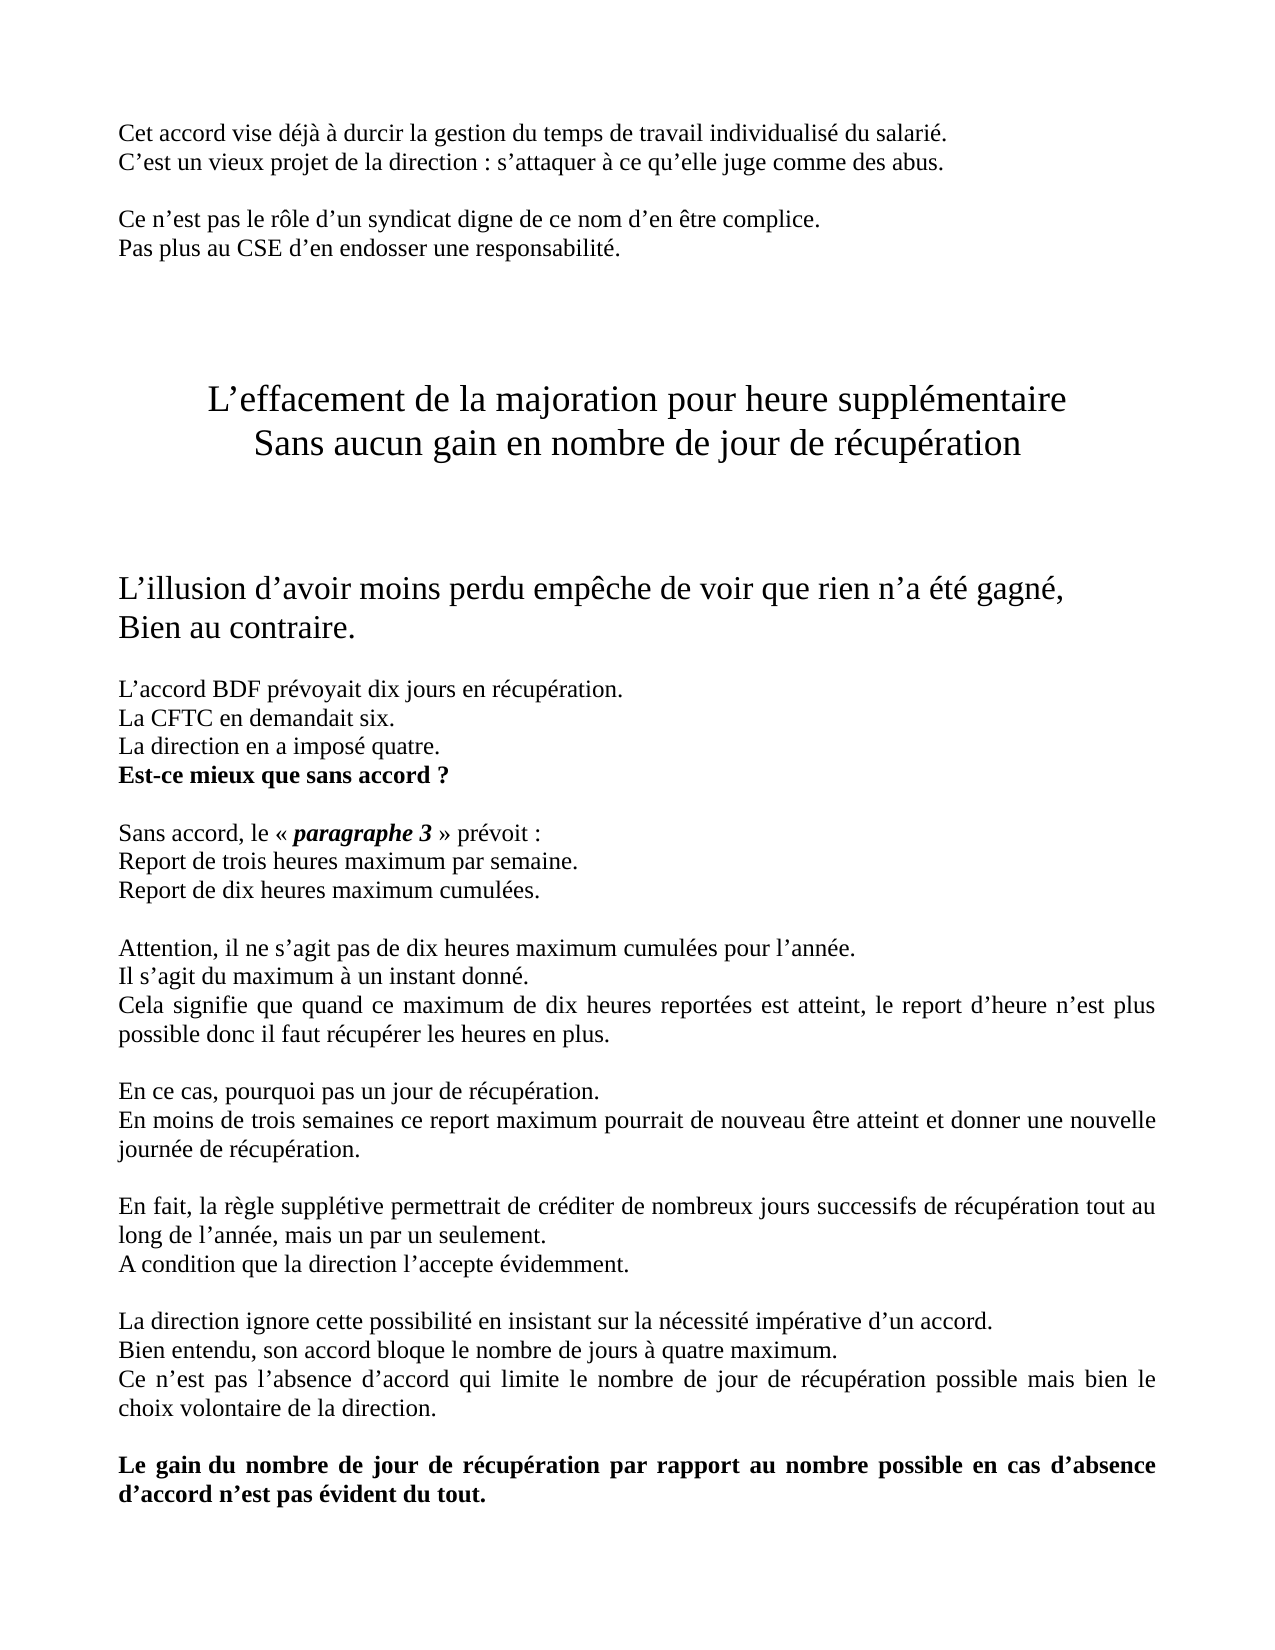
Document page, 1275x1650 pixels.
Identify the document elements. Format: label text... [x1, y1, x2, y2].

text Pas plus au CSE d’en endosser une responsabilité. [118, 233, 1157, 262]
text Report de dix heures maximum cumulées. [118, 875, 1157, 904]
text Le gain du nombre de jour de récupération par rapport au nombre possible en cas d’absence d’accord n’est pas évident du tout. [118, 1450, 1157, 1508]
text L’illusion d’avoir moins perdu empêche de voir que rien n’a été gagné, [118, 568, 1157, 607]
text C’est un vieux projet de la direction : s’attaquer à ce qu’elle juge comme des abus. [118, 147, 1157, 176]
text Cet accord vise déjà à durcir la gestion du temps de travail individualisé du salarié. [118, 118, 1157, 147]
text A condition que la direction l’accepte évidemment. [118, 1249, 1157, 1278]
text La direction ignore cette possibilité en insistant sur la nécessité impérative d’un accord. [118, 1306, 1157, 1335]
text En ce cas, pourquoi pas un jour de récupération. [118, 1076, 1157, 1105]
text Ce n’est pas le rôle d’un syndicat digne de ce nom d’en être complice. [118, 204, 1157, 233]
text Cela signifie que quand ce maximum de dix heures reportées est atteint, le report d’heure n’est plus possible donc il faut récupérer les heures en plus. [118, 990, 1157, 1048]
text La CFTC en demandait six. [118, 703, 1157, 731]
text Bien au contraire. [118, 607, 1157, 645]
text Est-ce mieux que sans accord ? [118, 760, 1157, 789]
text Ce n’est pas l’absence d’accord qui limite le nombre de jour de récupération possible mais bien le choix volontaire de la direction. [118, 1364, 1157, 1421]
text Attention, il ne s’agit pas de dix heures maximum cumulées pour l’année. [118, 933, 1157, 961]
text L’effacement de la majoration pour heure supplémentaire [118, 377, 1157, 420]
text Report de trois heures maximum par semaine. [118, 846, 1157, 875]
text Sans accord, le « paragraphe 3 » prévoit : [118, 818, 1157, 846]
text Il s’agit du maximum à un instant donné. [118, 961, 1157, 990]
text L’accord BDF prévoyait dix jours en récupération. [118, 674, 1157, 703]
text Sans aucun gain en nombre de jour de récupération [118, 420, 1157, 463]
text En fait, la règle supplétive permettrait de créditer de nombreux jours successifs de récupération tout au long de l’année, mais un par un seulement. [118, 1191, 1157, 1249]
text En moins de trois semaines ce report maximum pourrait de nouveau être atteint et donner une nouvelle journée de récupération. [118, 1105, 1157, 1163]
text La direction en a imposé quatre. [118, 731, 1157, 760]
text Bien entendu, son accord bloque le nombre de jours à quatre maximum. [118, 1335, 1157, 1364]
